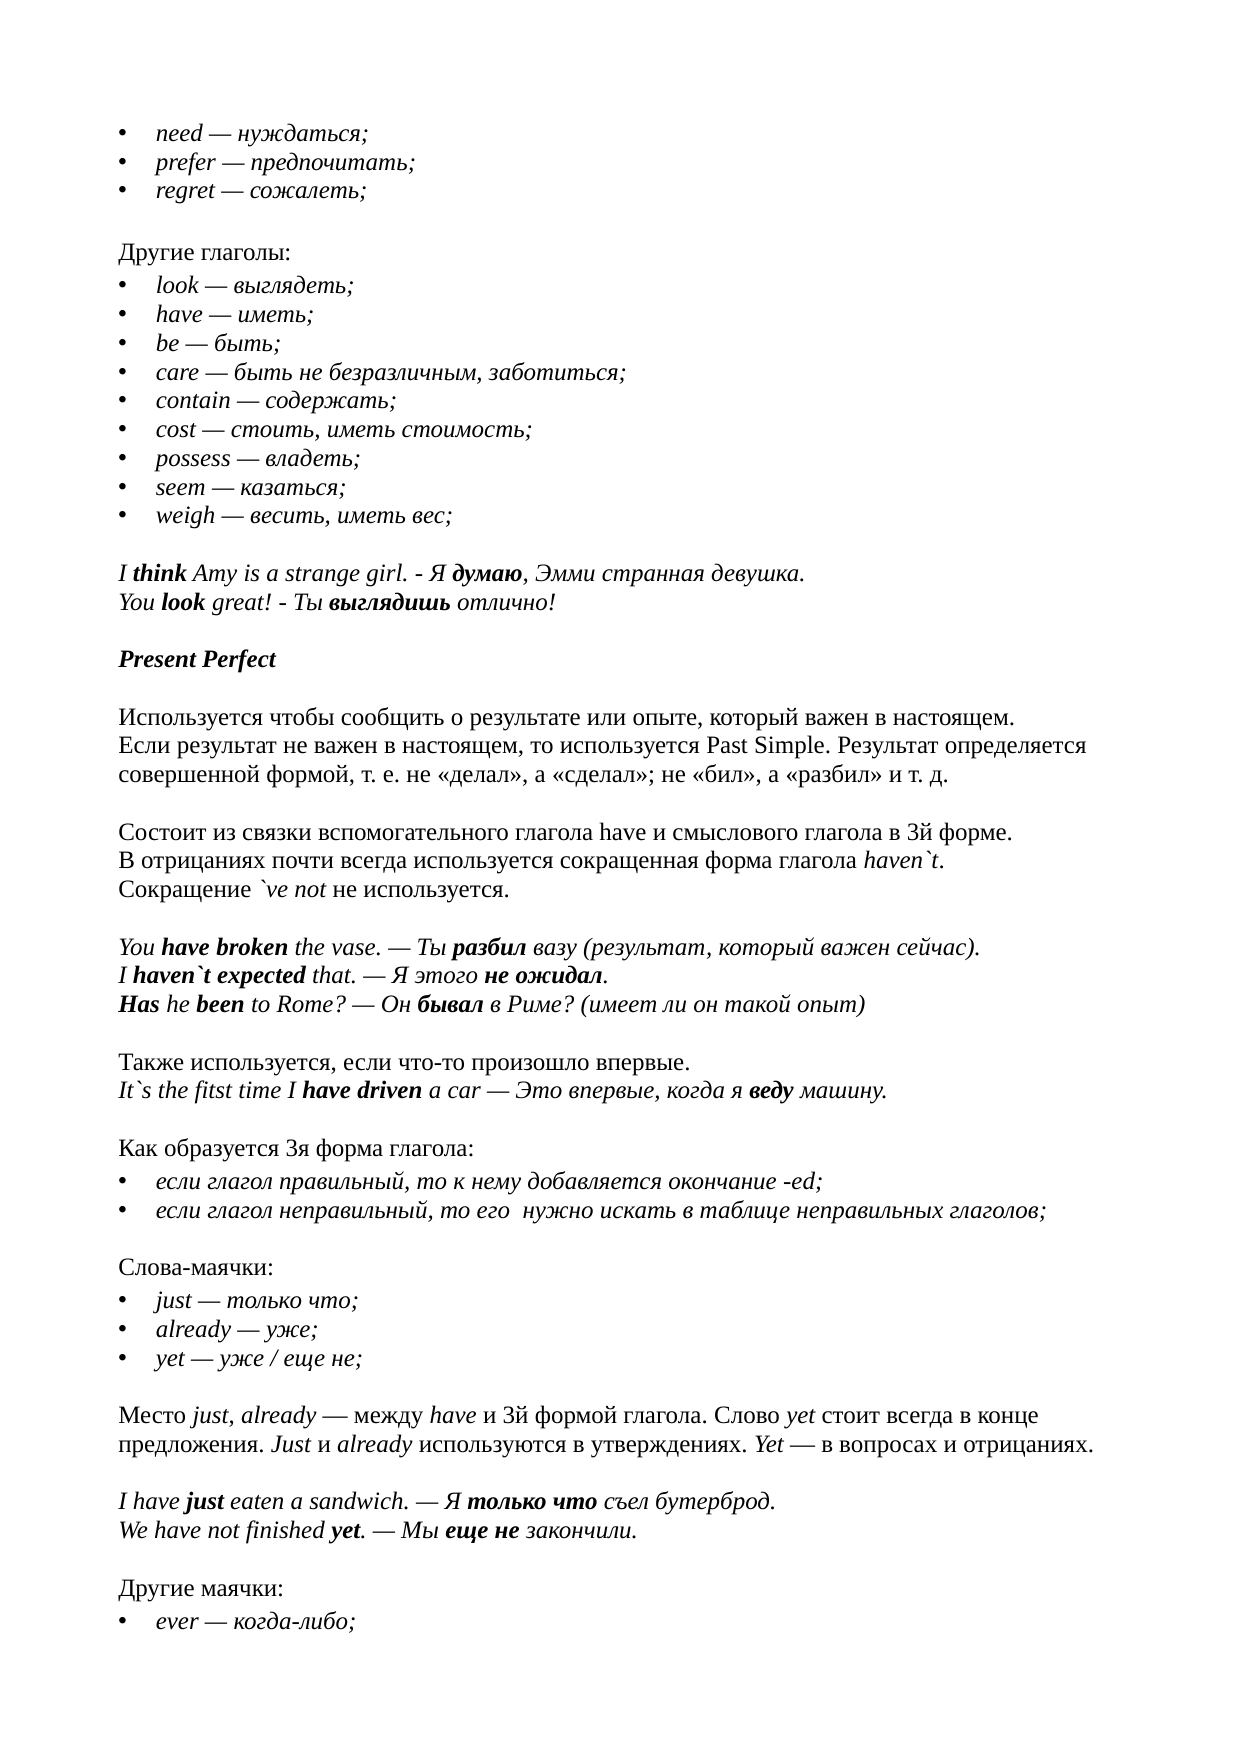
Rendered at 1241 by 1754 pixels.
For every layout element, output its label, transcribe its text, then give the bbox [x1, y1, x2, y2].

list prefer — предпочитать; [118, 147, 1122, 176]
list have — иметь; [118, 299, 1122, 328]
text Состоит из связки вспомогательного глагола have и смыслового глагола в 3й форме. [118, 817, 1122, 845]
text Используется чтобы сообщить о результате или опыте, который важен в настоящем. [118, 702, 1122, 730]
text We have not finished yet. — Мы еще не закончили. [118, 1515, 1122, 1544]
list care — быть не безразличным, заботиться; [118, 357, 1122, 385]
text Другие глаголы: [118, 237, 1122, 266]
text В отрицаниях почти всегда используется сокращенная форма глагола haven`t. [118, 845, 1122, 874]
text Сокращение `ve not не используется. [118, 874, 1122, 903]
list ever — когда-либо; [118, 1606, 1122, 1634]
text You have broken the vase. — Ты разбил вазу (результат, который важен сейчас). [118, 932, 1122, 960]
text Has he been to Rome? — Он бывал в Риме? (имеет ли он такой опыт) [118, 989, 1122, 1018]
list be — быть; [118, 328, 1122, 357]
text Как образуется 3я форма глагола: [118, 1133, 1122, 1162]
text You look great! - Ты выглядишь отлично! [118, 587, 1122, 615]
text Также используется, если что-то произошло впервые. [118, 1047, 1122, 1075]
list already — уже; [118, 1314, 1122, 1343]
list weigh — весить, иметь вес; [118, 500, 1122, 529]
list contain — содержать; [118, 385, 1122, 414]
text Если результат не важен в настоящем, то используется Past Simple. Результат определяется совершенной формой, т. е. не «делал», а «сделал»; не «бил», а «разбил» и т. д. [118, 730, 1122, 788]
list just — только что; [118, 1285, 1122, 1314]
text Present Perfect [118, 644, 1122, 673]
text I haven`t expected that. — Я этого не ожидал. [118, 960, 1122, 989]
text I have just eaten a sandwich. — Я только что съел бутерброд. [118, 1486, 1122, 1515]
list seem — казаться; [118, 472, 1122, 500]
text It`s the fitst time I have driven a car — Это впервые, когда я веду машину. [118, 1075, 1122, 1104]
list regret — сожалеть; [118, 176, 1122, 204]
text I think Amy is a strange girl. - Я думаю, Эмми странная девушка. [118, 558, 1122, 587]
list если глагол неправильный, то его нужно искать в таблице неправильных глаголов; [118, 1195, 1122, 1223]
text Место just, already — между have и 3й формой глагола. Слово yet стоит всегда в конце предложения. Just и already используются в утверждениях. Yet — в вопросах и отрицаниях. [118, 1400, 1122, 1458]
text Слова-маячки: [118, 1252, 1122, 1281]
list cost — стоить, иметь стоимость; [118, 414, 1122, 443]
text Другие маячки: [118, 1573, 1122, 1601]
list possess — владеть; [118, 443, 1122, 472]
list если глагол правильный, то к нему добавляется окончание -ed; [118, 1166, 1122, 1195]
list need — нуждаться; [118, 118, 1122, 147]
list yet — уже / еще не; [118, 1343, 1122, 1371]
list look — выглядеть; [118, 270, 1122, 299]
